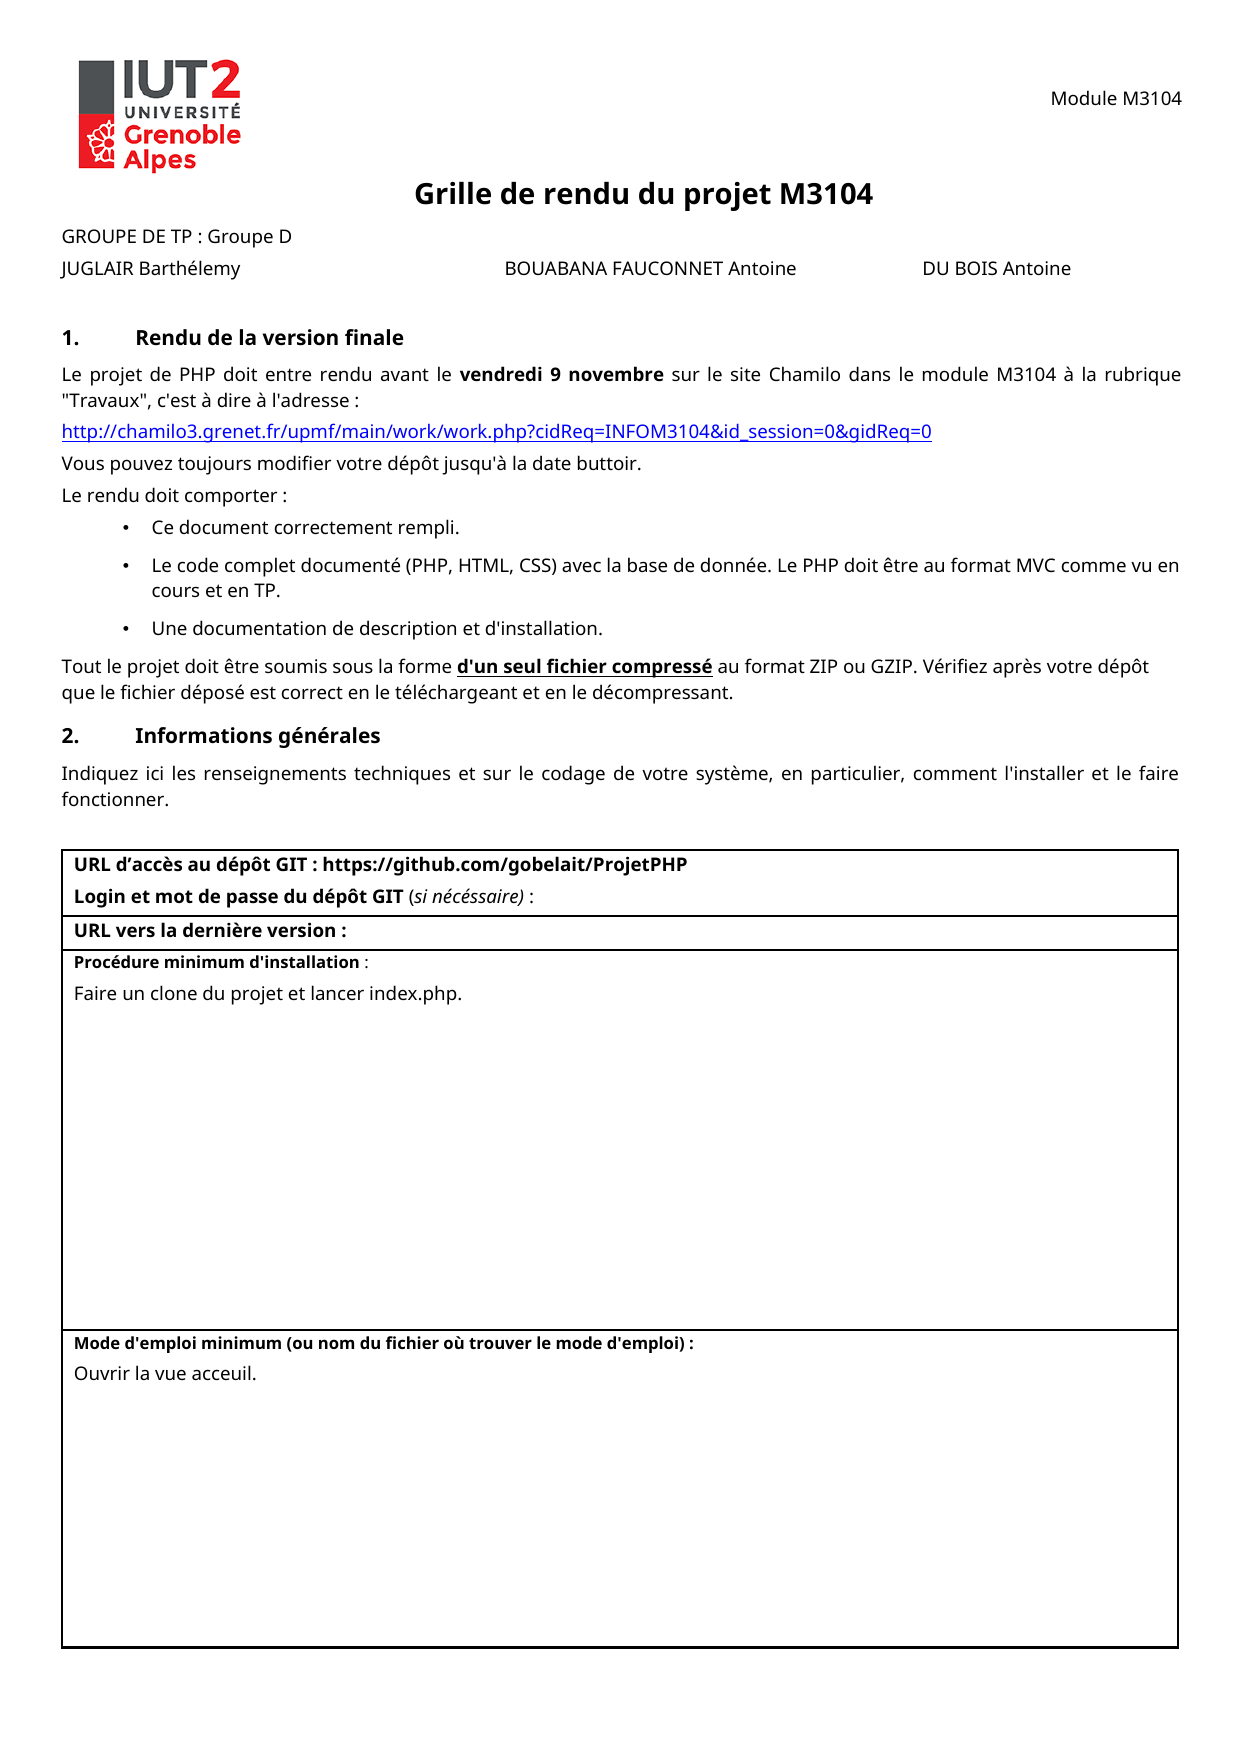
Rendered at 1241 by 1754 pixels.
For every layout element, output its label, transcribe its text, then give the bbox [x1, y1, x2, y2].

title Grille de rendu du projet M3104 [106, 111, 1182, 213]
text JUGLAIR Barthélemy BOUABANA FAUCONNET Antoine DU BOIS Antoine [61, 255, 1182, 306]
table_cell Mode d'emploi minimum (ou nom du fichier où trouver le mode d'emploi) : Ouvrir la vue acceuil. [63, 1331, 1177, 1646]
list Une documentation de description et d'installation. [123, 616, 1182, 641]
text Le projet de PHP doit entre rendu avant le vendredi 9 novembre sur le site Chamilo dans le module M3104 à la rubrique "Travaux", c'est à dire à l'adresse : [61, 362, 1182, 413]
text Le rendu doit comporter : [61, 482, 1182, 508]
picture [78, 51, 267, 174]
text Vous pouvez toujours modifier votre dépôt jusqu'à la date buttoir. [61, 451, 1182, 476]
table_header URL d’accès au dépôt GIT : https://github.com/gobelait/ProjetPHP Login et mot de passe du dépôt GIT (si nécéssaire) : [63, 851, 1177, 915]
text http://chamilo3.grenet.fr/upmf/main/work/work.php?cidReq=INFOM3104&id_session=0&gidReq=0 [61, 419, 1182, 444]
table_cell Procédure minimum d'installation : Faire un clone du projet et lancer index.php. [63, 951, 1177, 1329]
list Le code complet documenté (PHP, HTML, CSS) avec la base de donnée. Le PHP doit être au format MVC comme vu en cours et en TP. [123, 552, 1182, 603]
table_cell URL vers la dernière version : [63, 917, 1177, 949]
list Rendu de la version finale [61, 323, 1182, 351]
list Ce document correctement rempli. [123, 514, 1182, 540]
text Indiquez ici les renseignements techniques et sur le codage de votre système, en particulier, comment l'installer et le faire fonctionner. [61, 760, 1182, 811]
text GROUPE DE TP : Groupe D [61, 223, 1182, 249]
text Tout le projet doit être soumis sous la forme d'un seul fichier compressé au format ZIP ou GZIP. Vérifiez après votre dépôt que le fichier déposé est correct en le téléchargeant et en le décompressant. [61, 654, 1182, 705]
list Informations générales [61, 721, 1182, 750]
